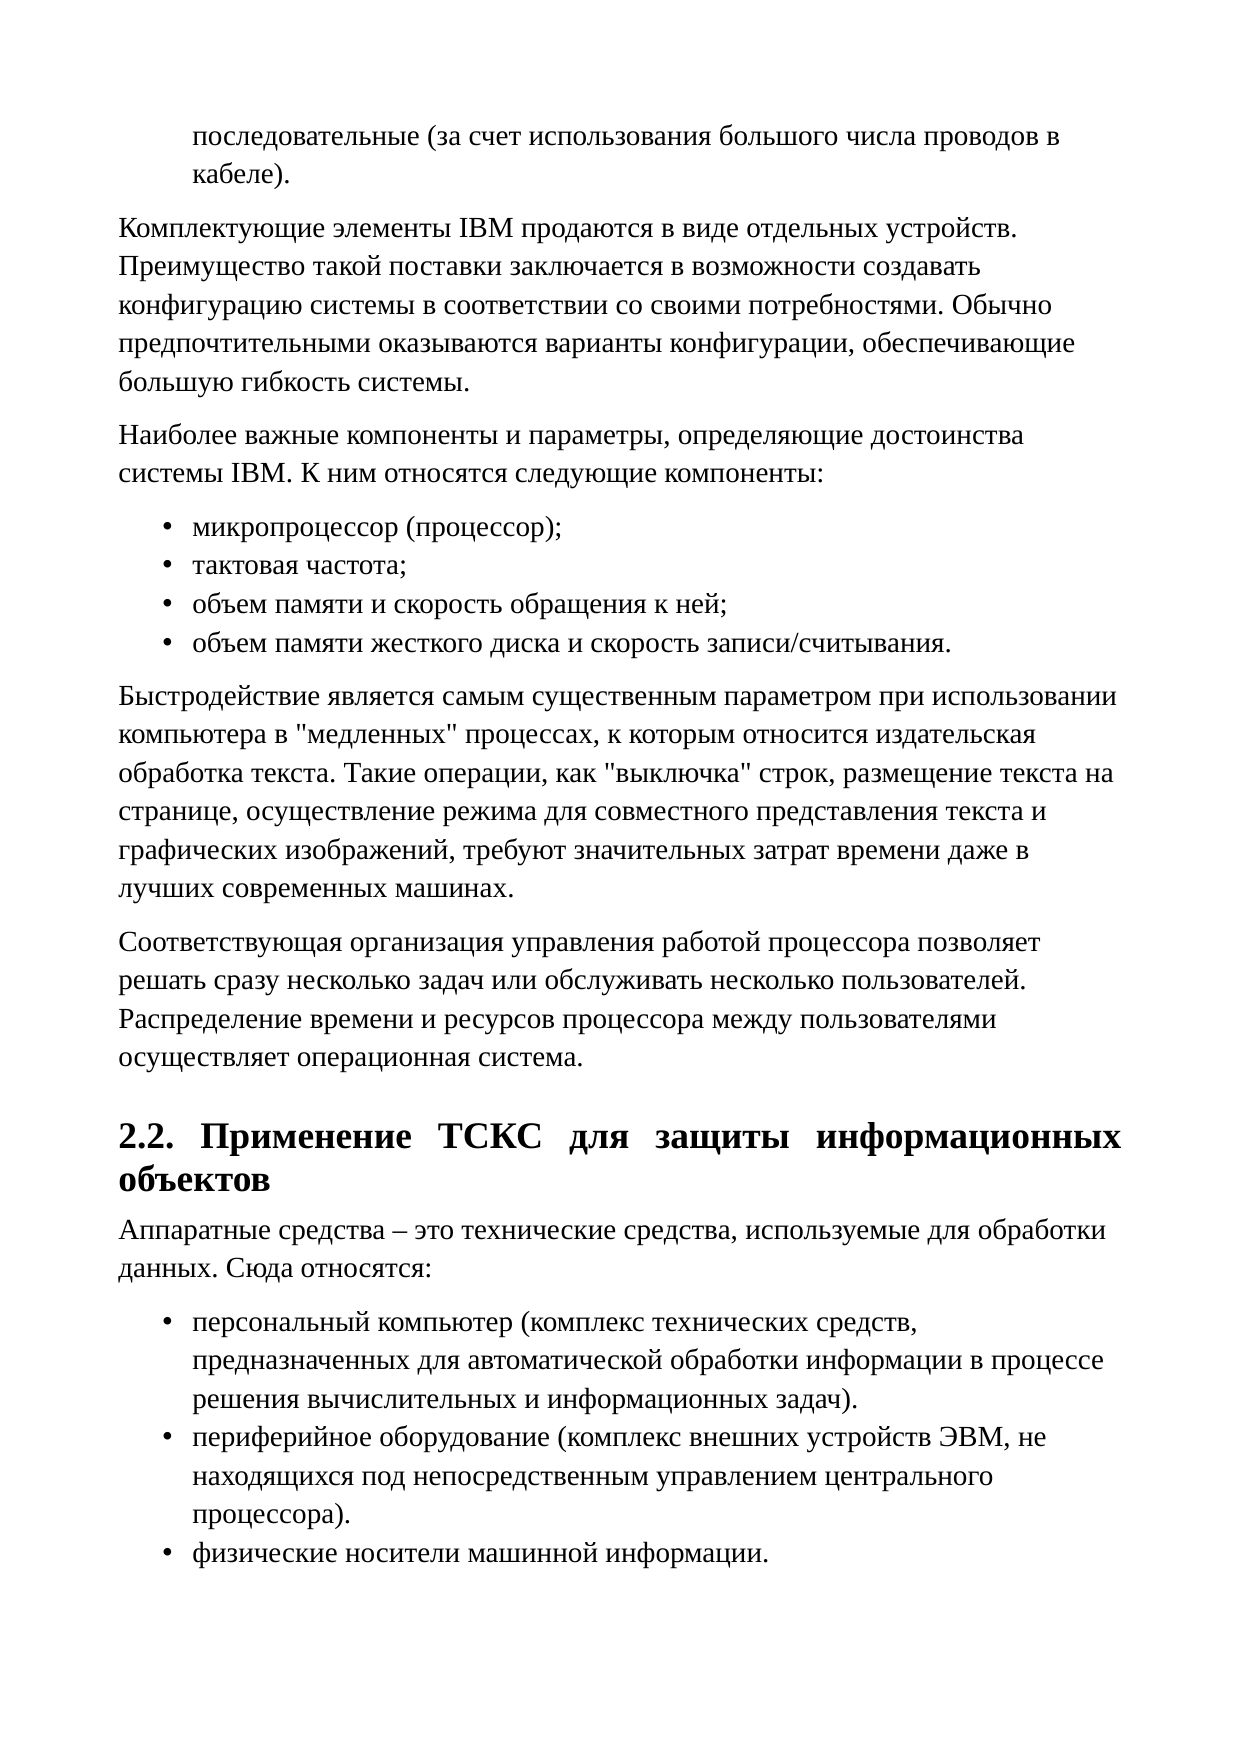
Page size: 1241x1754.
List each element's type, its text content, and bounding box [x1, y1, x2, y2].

list объем памяти и скорость обращения к ней; [162, 586, 1122, 620]
list персональный компьютер (комплекс технических средств, предназначенных для автоматической обработки информации в процессе решения вычислительных и информационных задач). [162, 1304, 1122, 1414]
list объем памяти жесткого диска и скорость записи/считывания. [162, 625, 1122, 658]
list периферийное оборудование (комплекс внешних устройств ЭВМ, не находящихся под непосредственным управлением центрального процессора). [162, 1419, 1122, 1530]
list микропроцессор (процессор); [162, 509, 1122, 542]
text Соответствующая организация управления работой процессора позволяет решать сразу несколько задач или обслуживать несколько пользователей. Распределение времени и ресурсов процессора между пользователями осуществляет операционная система. [118, 924, 1122, 1073]
text Комплектующие элементы IBM продаются в виде отдельных устройств. Преимущество такой поставки заключается в возможности создавать конфигурацию системы в соответствии со своими потребностями. Обычно предпочтительными оказываются варианты конфигурации, обеспечивающие большую гибкость системы. [118, 210, 1122, 397]
text Аппаратные средства – это технические средства, используемые для обработки данных. Сюда относятся: [118, 1212, 1122, 1284]
list тактовая частота; [162, 547, 1122, 581]
subtitle 2.2. Применение ТСКС для защиты информационных объектов [118, 1113, 1122, 1199]
list последовательные (за счет использования большого числа проводов в кабеле). [162, 118, 1122, 190]
text Наиболее важные компоненты и параметры, определяющие достоинства системы IBM. К ним относятся следующие компоненты: [118, 417, 1122, 489]
text Быстродействие является самым существенным параметром при использовании компьютера в "медленных" процессах, к которым относится издательская обработка текста. Такие операции, как "выключка" строк, размещение текста на странице, осуществление режима для совместного представления текста и графических изображений, требуют значительных затрат времени даже в лучших современных машинах. [118, 678, 1122, 904]
list физические носители машинной информации. [162, 1535, 1122, 1569]
